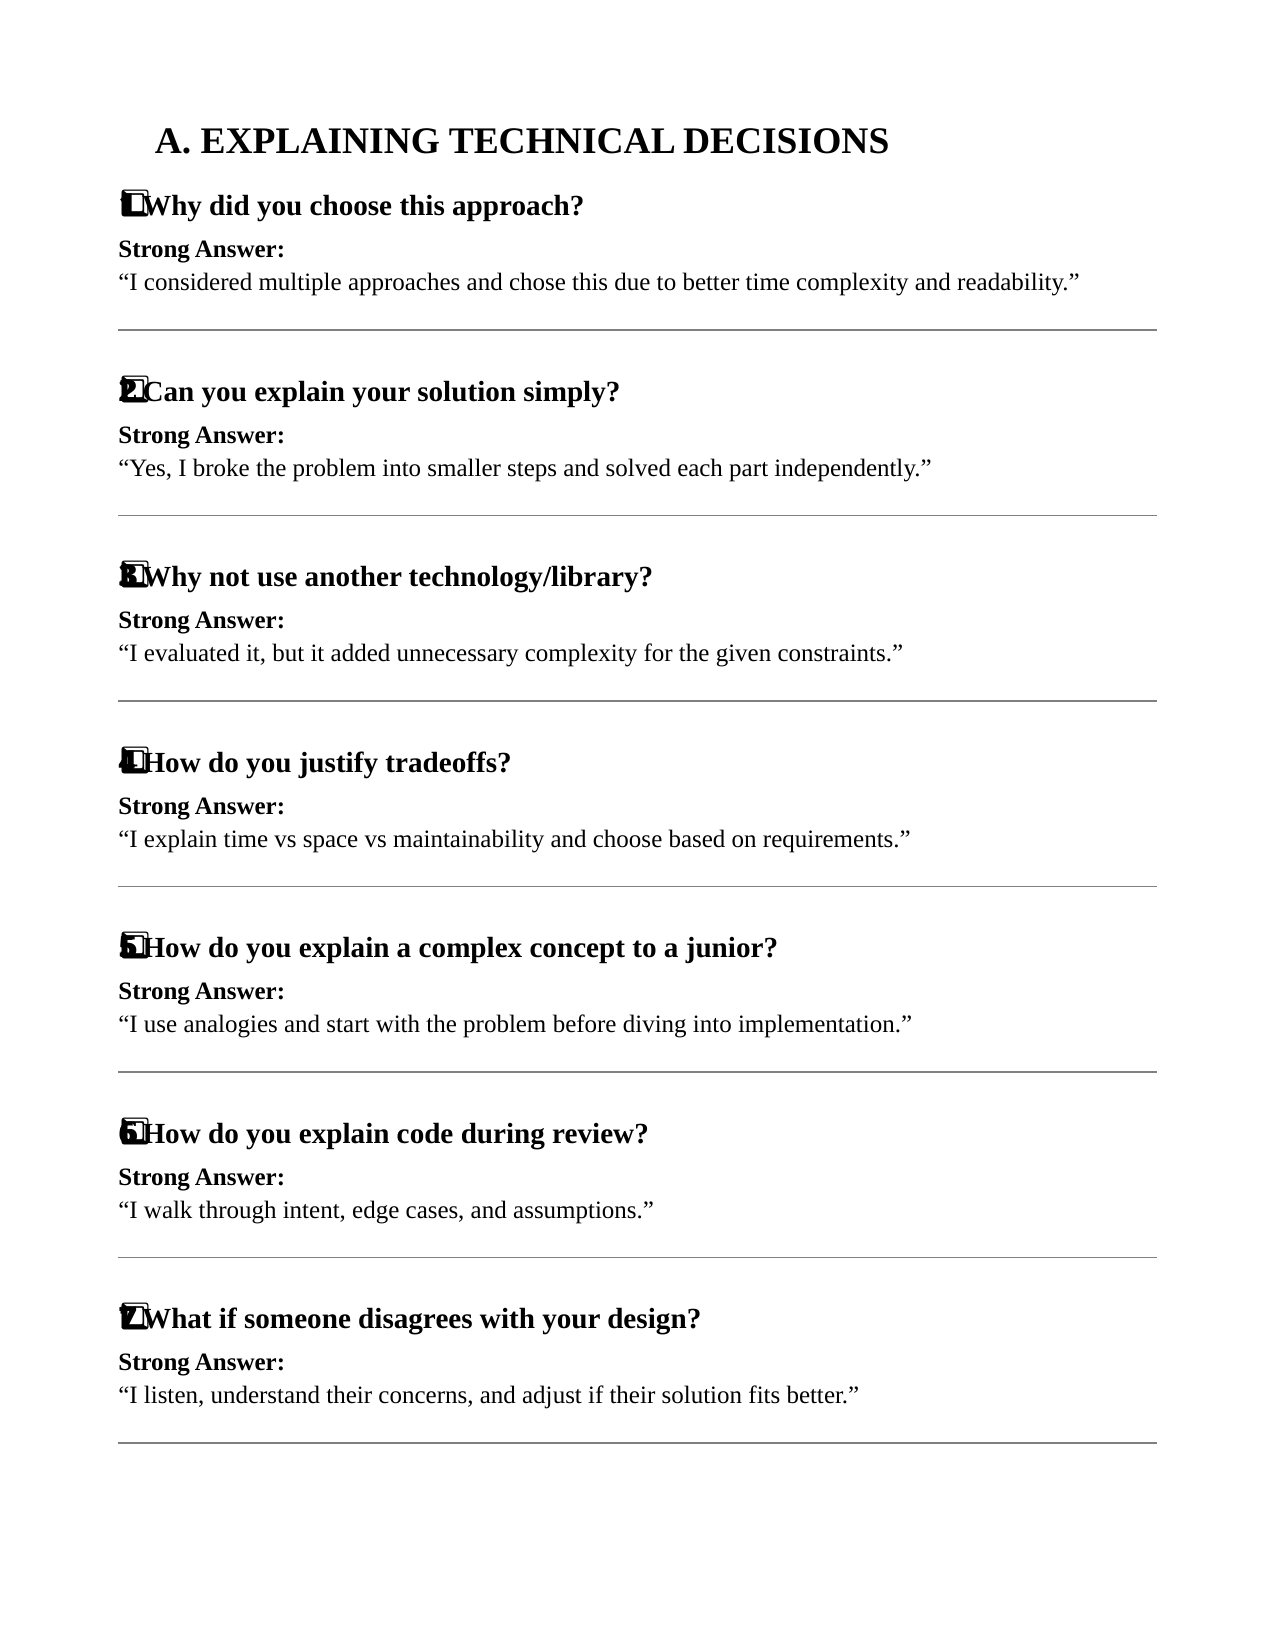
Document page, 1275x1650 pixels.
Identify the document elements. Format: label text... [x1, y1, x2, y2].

subtitle 6️⃣ How do you explain code during review? [118, 1116, 1157, 1149]
subtitle 2️⃣ Can you explain your solution simply? [118, 374, 1157, 407]
text Strong Answer: “Yes, I broke the problem into smaller steps and solved each part independently.” [118, 420, 1157, 482]
subtitle 🔹 A. EXPLAINING TECHNICAL DECISIONS [118, 118, 1157, 161]
subtitle 5️⃣ How do you explain a complex concept to a junior? [118, 930, 1157, 964]
subtitle 1️⃣ Why did you choose this approach? [118, 188, 1157, 222]
text Strong Answer: “I explain time vs space vs maintainability and choose based on requirements.” [118, 791, 1157, 853]
text Strong Answer: “I considered multiple approaches and chose this due to better time complexity and readability.” [118, 234, 1157, 296]
text Strong Answer: “I walk through intent, edge cases, and assumptions.” [118, 1162, 1157, 1224]
text Strong Answer: “I evaluated it, but it added unnecessary complexity for the given constraints.” [118, 605, 1157, 667]
text Strong Answer: “I listen, understand their concerns, and adjust if their solution fits better.” [118, 1347, 1157, 1409]
subtitle 4️⃣ How do you justify tradeoffs? [118, 745, 1157, 778]
subtitle 7️⃣ What if someone disagrees with your design? [118, 1301, 1157, 1335]
text Strong Answer: “I use analogies and start with the problem before diving into implementation.” [118, 976, 1157, 1038]
subtitle 3️⃣ Why not use another technology/library? [118, 559, 1157, 593]
